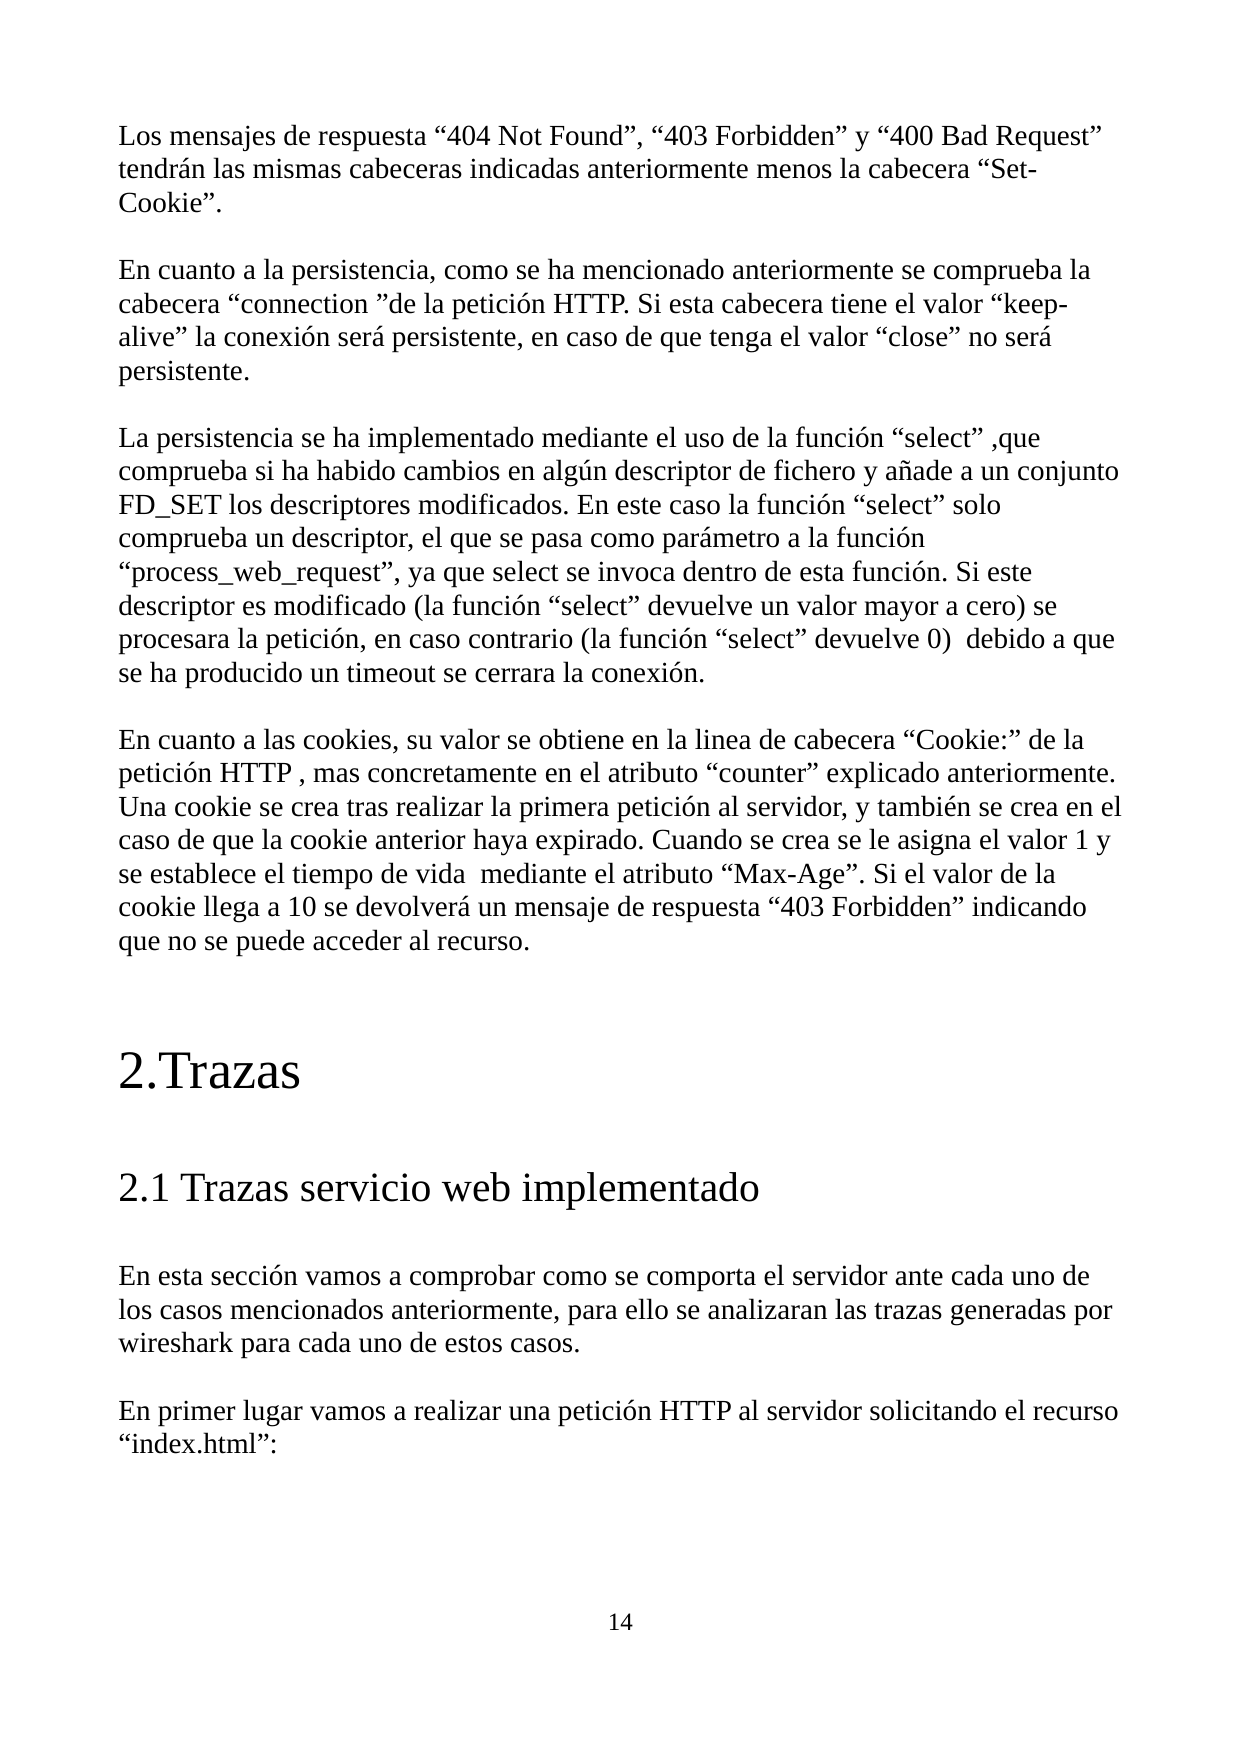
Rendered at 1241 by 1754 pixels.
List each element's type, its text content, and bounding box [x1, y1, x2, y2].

text Los mensajes de respuesta “404 Not Found”, “403 Forbidden” y “400 Bad Request” tendrán las mismas cabeceras indicadas anteriormente menos la cabecera “Set-Cookie”. [118, 118, 1122, 219]
text 2.Trazas [118, 1038, 1122, 1100]
text En cuanto a la persistencia, como se ha mencionado anteriormente se comprueba la cabecera “connection ”de la petición HTTP. Si esta cabecera tiene el valor “keep-alive” la conexión será persistente, en caso de que tenga el valor “close” no será persistente. [118, 252, 1122, 386]
text En cuanto a las cookies, su valor se obtiene en la linea de cabecera “Cookie:” de la petición HTTP , mas concretamente en el atributo “counter” explicado anteriormente. Una cookie se crea tras realizar la primera petición al servidor, y también se crea en el caso de que la cookie anterior haya expirado. Cuando se crea se le asigna el valor 1 y se establece el tiempo de vida mediante el atributo “Max-Age”. Si el valor de la cookie llega a 10 se devolverá un mensaje de respuesta “403 Forbidden” indicando que no se puede acceder al recurso. [118, 722, 1122, 957]
text 2.1 Trazas servicio web implementado [118, 1163, 1122, 1211]
text En esta sección vamos a comprobar como se comporta el servidor ante cada uno de los casos mencionados anteriormente, para ello se analizaran las trazas generadas por wireshark para cada uno de estos casos. [118, 1258, 1122, 1359]
text En primer lugar vamos a realizar una petición HTTP al servidor solicitando el recurso “index.html”: [118, 1393, 1122, 1460]
text La persistencia se ha implementado mediante el uso de la función “select” ,que comprueba si ha habido cambios en algún descriptor de fichero y añade a un conjunto FD_SET los descriptores modificados. En este caso la función “select” solo comprueba un descriptor, el que se pasa como parámetro a la función “process_web_request”, ya que select se invoca dentro de esta función. Si este descriptor es modificado (la función “select” devuelve un valor mayor a cero) se procesara la petición, en caso contrario (la función “select” devuelve 0) debido a que se ha producido un timeout se cerrara la conexión. [118, 420, 1122, 688]
